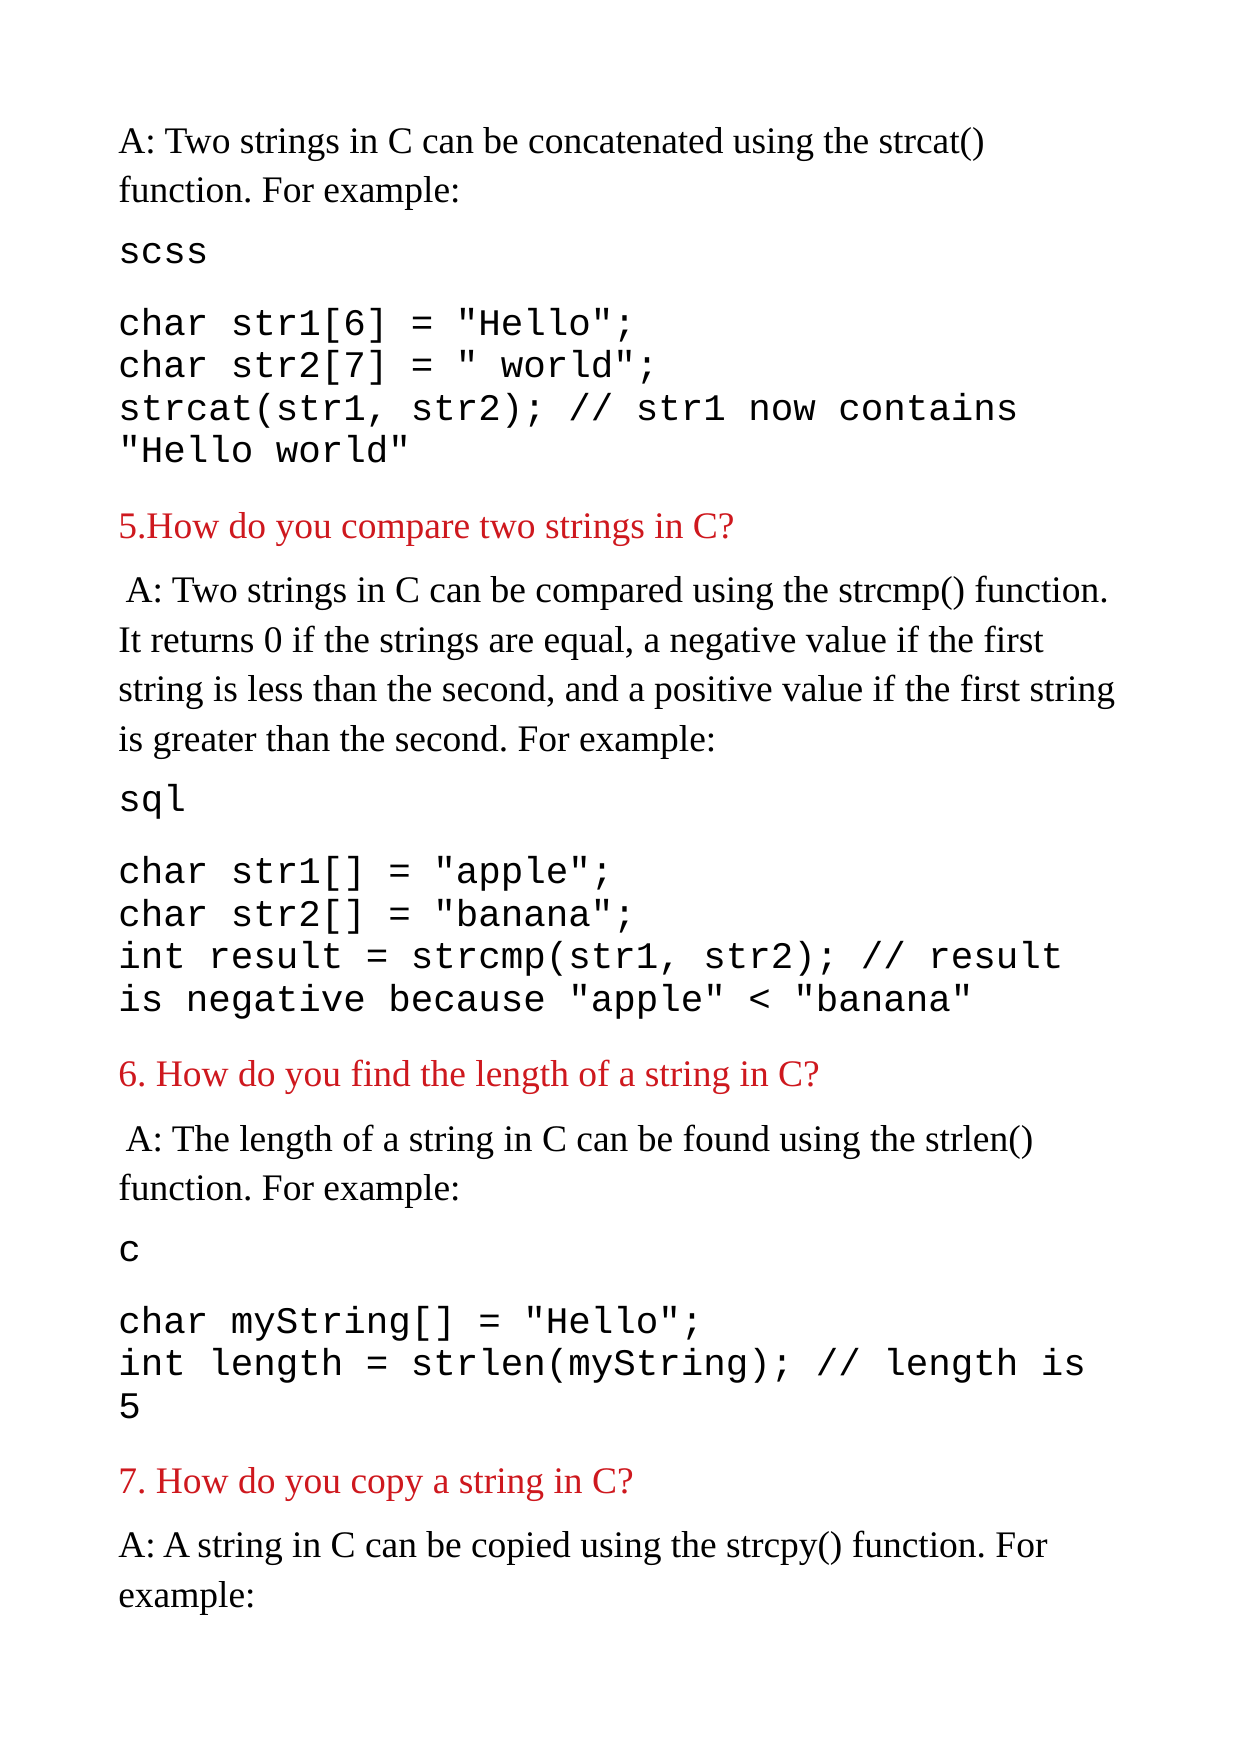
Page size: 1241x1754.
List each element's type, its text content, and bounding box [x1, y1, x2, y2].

text strcat(str1, str2); // str1 now contains "Hello world" [118, 389, 1122, 474]
text A: A string in C can be copied using the strcpy() function. For example: [118, 1523, 1122, 1616]
text char str1[] = "apple"; [118, 852, 1122, 895]
text A: The length of a string in C can be found using the strlen() function. For example: [118, 1116, 1122, 1209]
text char myString[] = "Hello"; [118, 1302, 1122, 1344]
text scss [118, 232, 1122, 274]
text 5.How do you compare two strings in C? [118, 503, 1122, 546]
text 7. How do you copy a string in C? [118, 1459, 1122, 1502]
text char str1[6] = "Hello"; [118, 304, 1122, 346]
text int result = strcmp(str1, str2); // result is negative because "apple" < "banana" [118, 937, 1122, 1022]
text A: Two strings in C can be compared using the strcmp() function. It returns 0 if the strings are equal, a negative value if the first string is less than the second, and a positive value if the first string is greater than the second. For example: [118, 567, 1122, 759]
text 6. How do you find the length of a string in C? [118, 1052, 1122, 1095]
text char str2[7] = " world"; [118, 346, 1122, 389]
text int length = strlen(myString); // length is 5 [118, 1344, 1122, 1429]
text A: Two strings in C can be concatenated using the strcat() function. For example: [118, 118, 1122, 211]
text char str2[] = "banana"; [118, 895, 1122, 937]
text sql [118, 780, 1122, 823]
text c [118, 1230, 1122, 1272]
